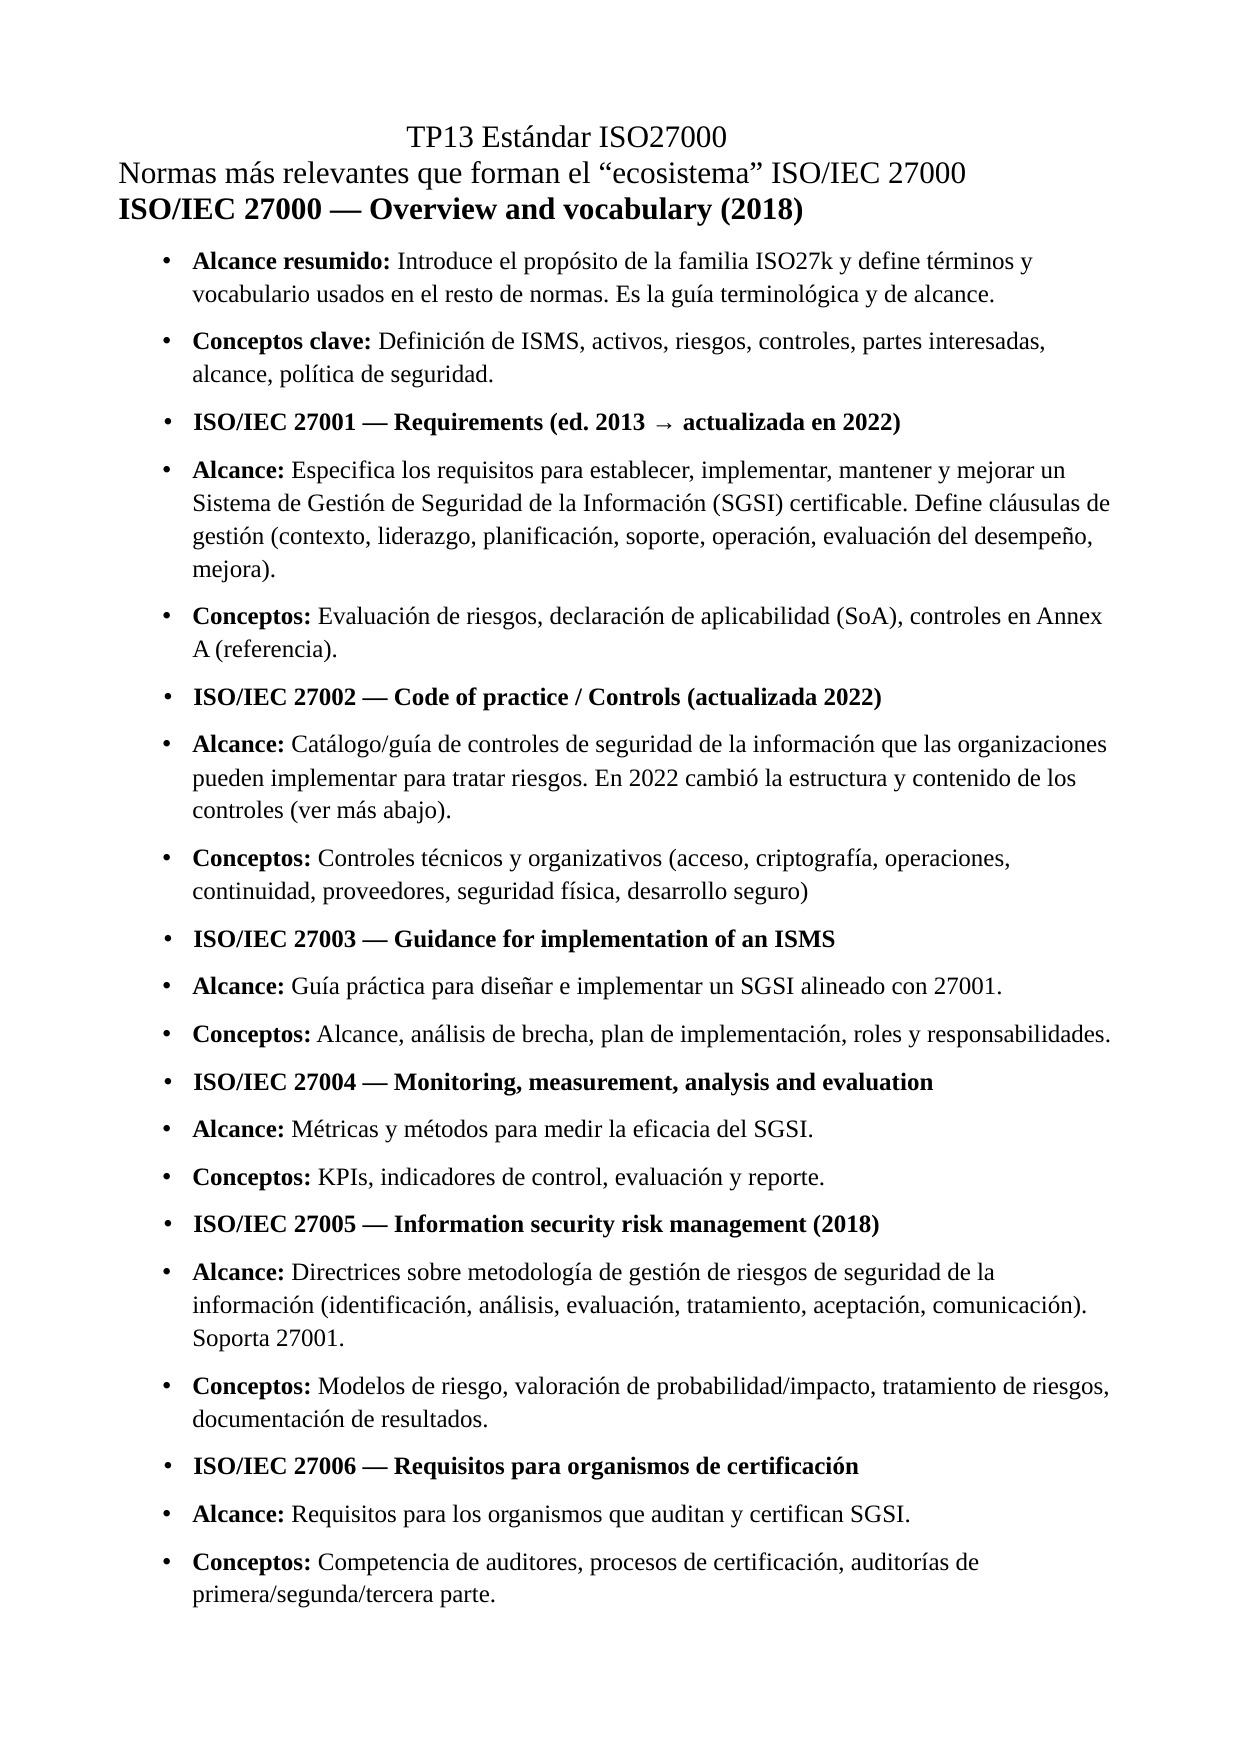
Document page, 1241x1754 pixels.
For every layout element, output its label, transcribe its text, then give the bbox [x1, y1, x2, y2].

list Alcance resumido: Introduce el propósito de la familia ISO27k y define términos y vocabulario usados en el resto de normas. Es la guía terminológica y de alcance. [162, 246, 1122, 308]
list Conceptos: Competencia de auditores, procesos de certificación, auditorías de primera/segunda/tercera parte. [162, 1547, 1122, 1608]
list ISO/IEC 27004 — Monitoring, measurement, analysis and evaluation [164, 1067, 1122, 1095]
list Conceptos: Evaluación de riesgos, declaración de aplicabilidad (SoA), controles en Annex A (referencia). [162, 601, 1122, 663]
list Alcance: Especifica los requisitos para establecer, implementar, mantener y mejorar un Sistema de Gestión de Seguridad de la Información (SGSI) certificable. Define cláusulas de gestión (contexto, liderazgo, planificación, soporte, operación, evaluación del desempeño, mejora). [162, 455, 1122, 582]
list Alcance: Requisitos para los organismos que auditan y certifican SGSI. [162, 1499, 1122, 1528]
list Alcance: Guía práctica para diseñar e implementar un SGSI alineado con 27001. [162, 971, 1122, 1000]
list Conceptos: Modelos de riesgo, valoración de probabilidad/impacto, tratamiento de riesgos, documentación de resultados. [162, 1371, 1122, 1432]
list ISO/IEC 27005 — Information security risk management (2018) [164, 1209, 1122, 1238]
list ISO/IEC 27002 — Code of practice / Controls (actualizada 2022) [164, 682, 1122, 711]
list Conceptos clave: Definición de ISMS, activos, riesgos, controles, partes interesadas, alcance, política de seguridad. [162, 326, 1122, 388]
text Normas más relevantes que forman el “ecosistema” ISO/IEC 27000 [118, 154, 1122, 190]
list ISO/IEC 27003 — Guidance for implementation of an ISMS [164, 924, 1122, 953]
list Conceptos: Controles técnicos y organizativos (acceso, criptografía, operaciones, continuidad, proveedores, seguridad física, desarrollo seguro) [162, 843, 1122, 905]
text ISO/IEC 27000 — Overview and vocabulary (2018) [118, 190, 1122, 226]
list Alcance: Catálogo/guía de controles de seguridad de la información que las organizaciones pueden implementar para tratar riesgos. En 2022 cambió la estructura y contenido de los controles (ver más abajo). [162, 729, 1122, 824]
list Conceptos: Alcance, análisis de brecha, plan de implementación, roles y responsabilidades. [162, 1019, 1122, 1048]
list Conceptos: KPIs, indicadores de control, evaluación y reporte. [162, 1162, 1122, 1191]
list ISO/IEC 27001 — Requirements (ed. 2013 → actualizada en 2022) [164, 407, 1122, 436]
text TP13 Estándar ISO27000 [118, 118, 1122, 154]
list Alcance: Métricas y métodos para medir la eficacia del SGSI. [162, 1114, 1122, 1143]
list ISO/IEC 27006 — Requisitos para organismos de certificación [164, 1451, 1122, 1480]
list Alcance: Directrices sobre metodología de gestión de riesgos de seguridad de la información (identificación, análisis, evaluación, tratamiento, aceptación, comunicación). Soporta 27001. [162, 1257, 1122, 1352]
